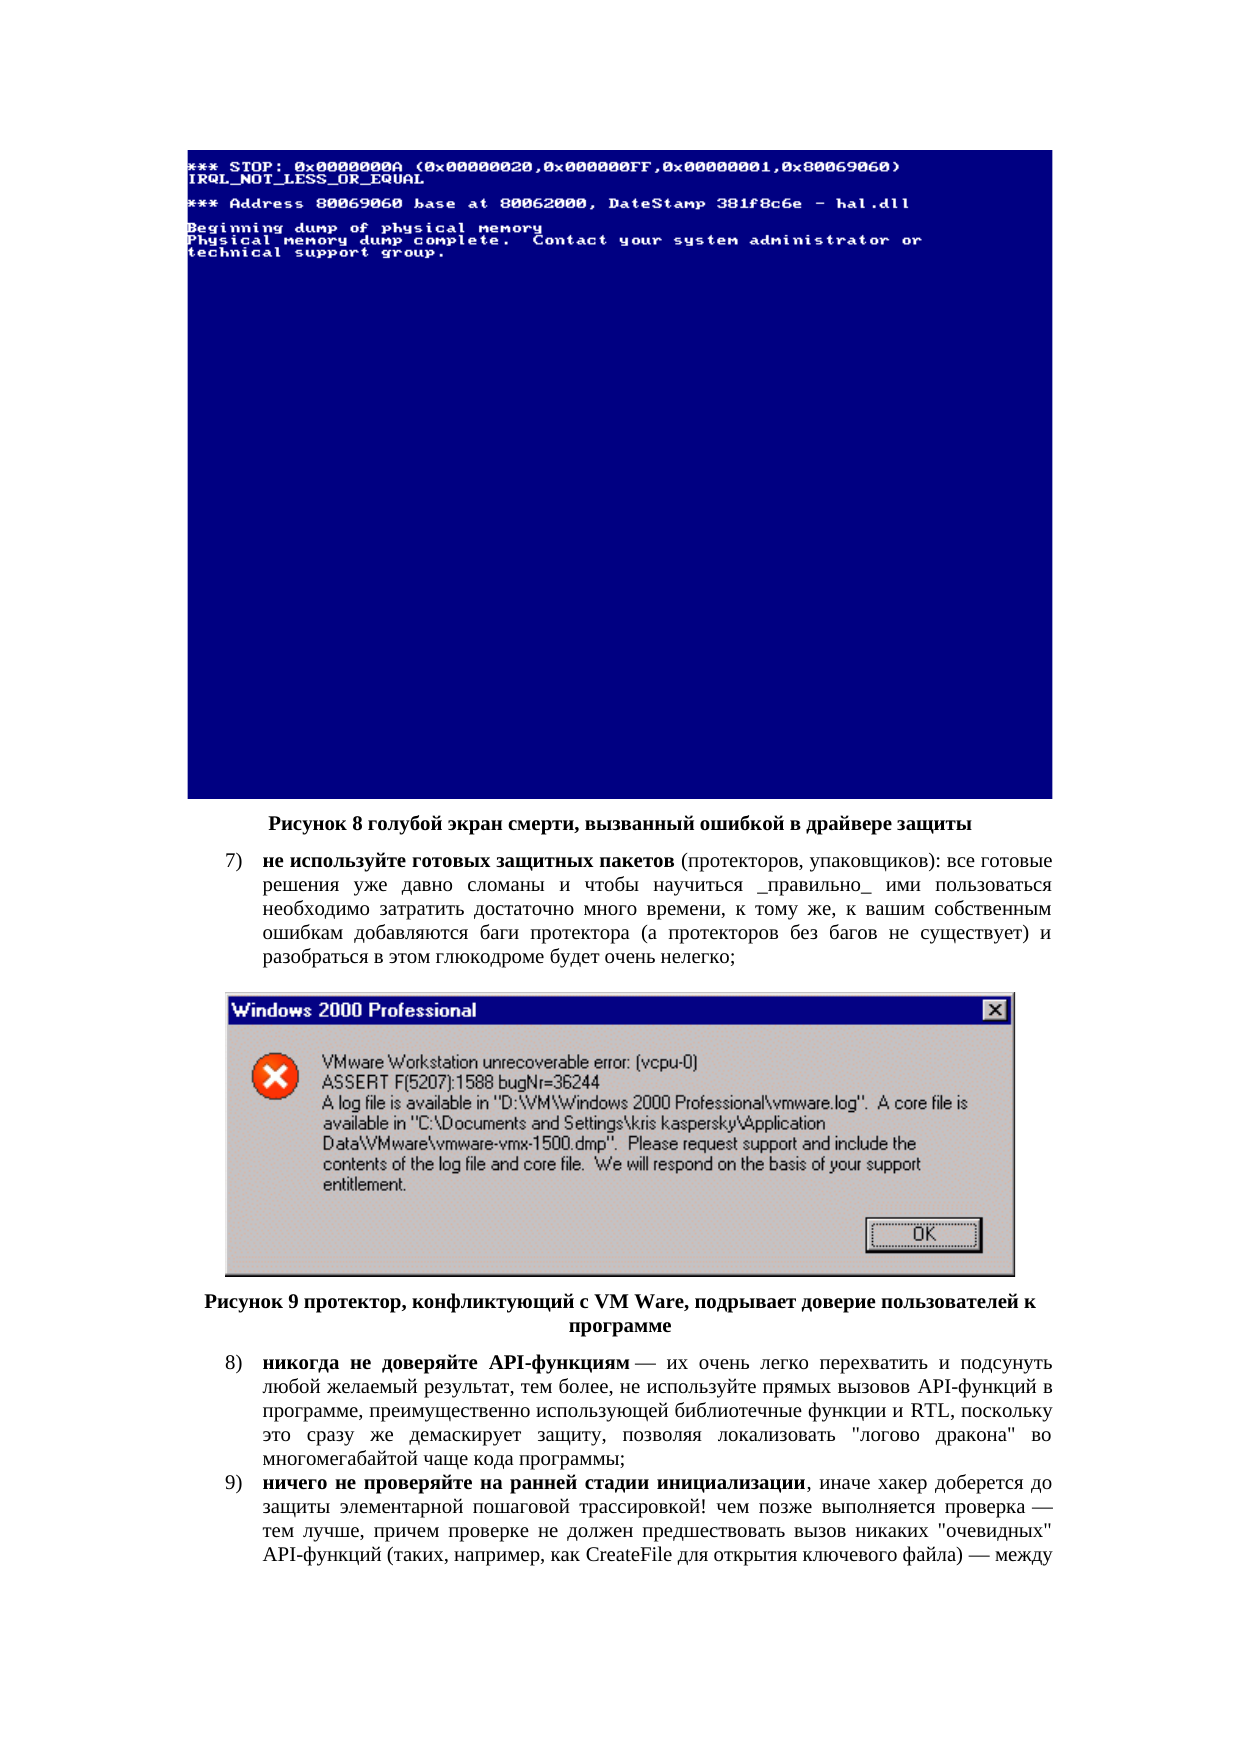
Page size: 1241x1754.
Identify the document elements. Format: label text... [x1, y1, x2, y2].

list ничего не проверяйте на ранней стадии инициализации, иначе хакер доберется до защиты элементарной пошаговой трассировкой! чем позже выполняется проверка — тем лучше, причем проверке не должен предшествовать вызов никаких "очевидных" API-функций (таких, например, как CreateFile для открытия ключевого файла) — между [225, 1470, 1053, 1566]
text Рисунок 8 голубой экран смерти, вызванный ошибкой в драйвере защиты [187, 811, 1053, 835]
text Рисунок 9 протектор, конфликтующий с VM Ware, подрывает доверие пользователей к программе [187, 1289, 1053, 1337]
picture [225, 992, 1016, 1277]
list никогда не доверяйте API-функциям — их очень легко перехватить и подсунуть любой желаемый результат, тем более, не используйте прямых вызовов API-функций в программе, преимущественно использующей библиотечные функции и RTL, поскольку это сразу же демаскирует защиту, позволяя локализовать "логово дракона" во многомегабайтой чаще кода программы; [225, 1350, 1053, 1470]
picture [187, 150, 1053, 799]
list не используйте готовых защитных пакетов (протекторов, упаковщиков): все готовые решения уже давно сломаны и чтобы научиться _правильно_ ими пользоваться необходимо затратить достаточно много времени, к тому же, к вашим собственным ошибкам добавляются баги протектора (а протекторов без багов не существует) и разобраться в этом глюкодроме будет очень нелегко; [225, 848, 1053, 968]
